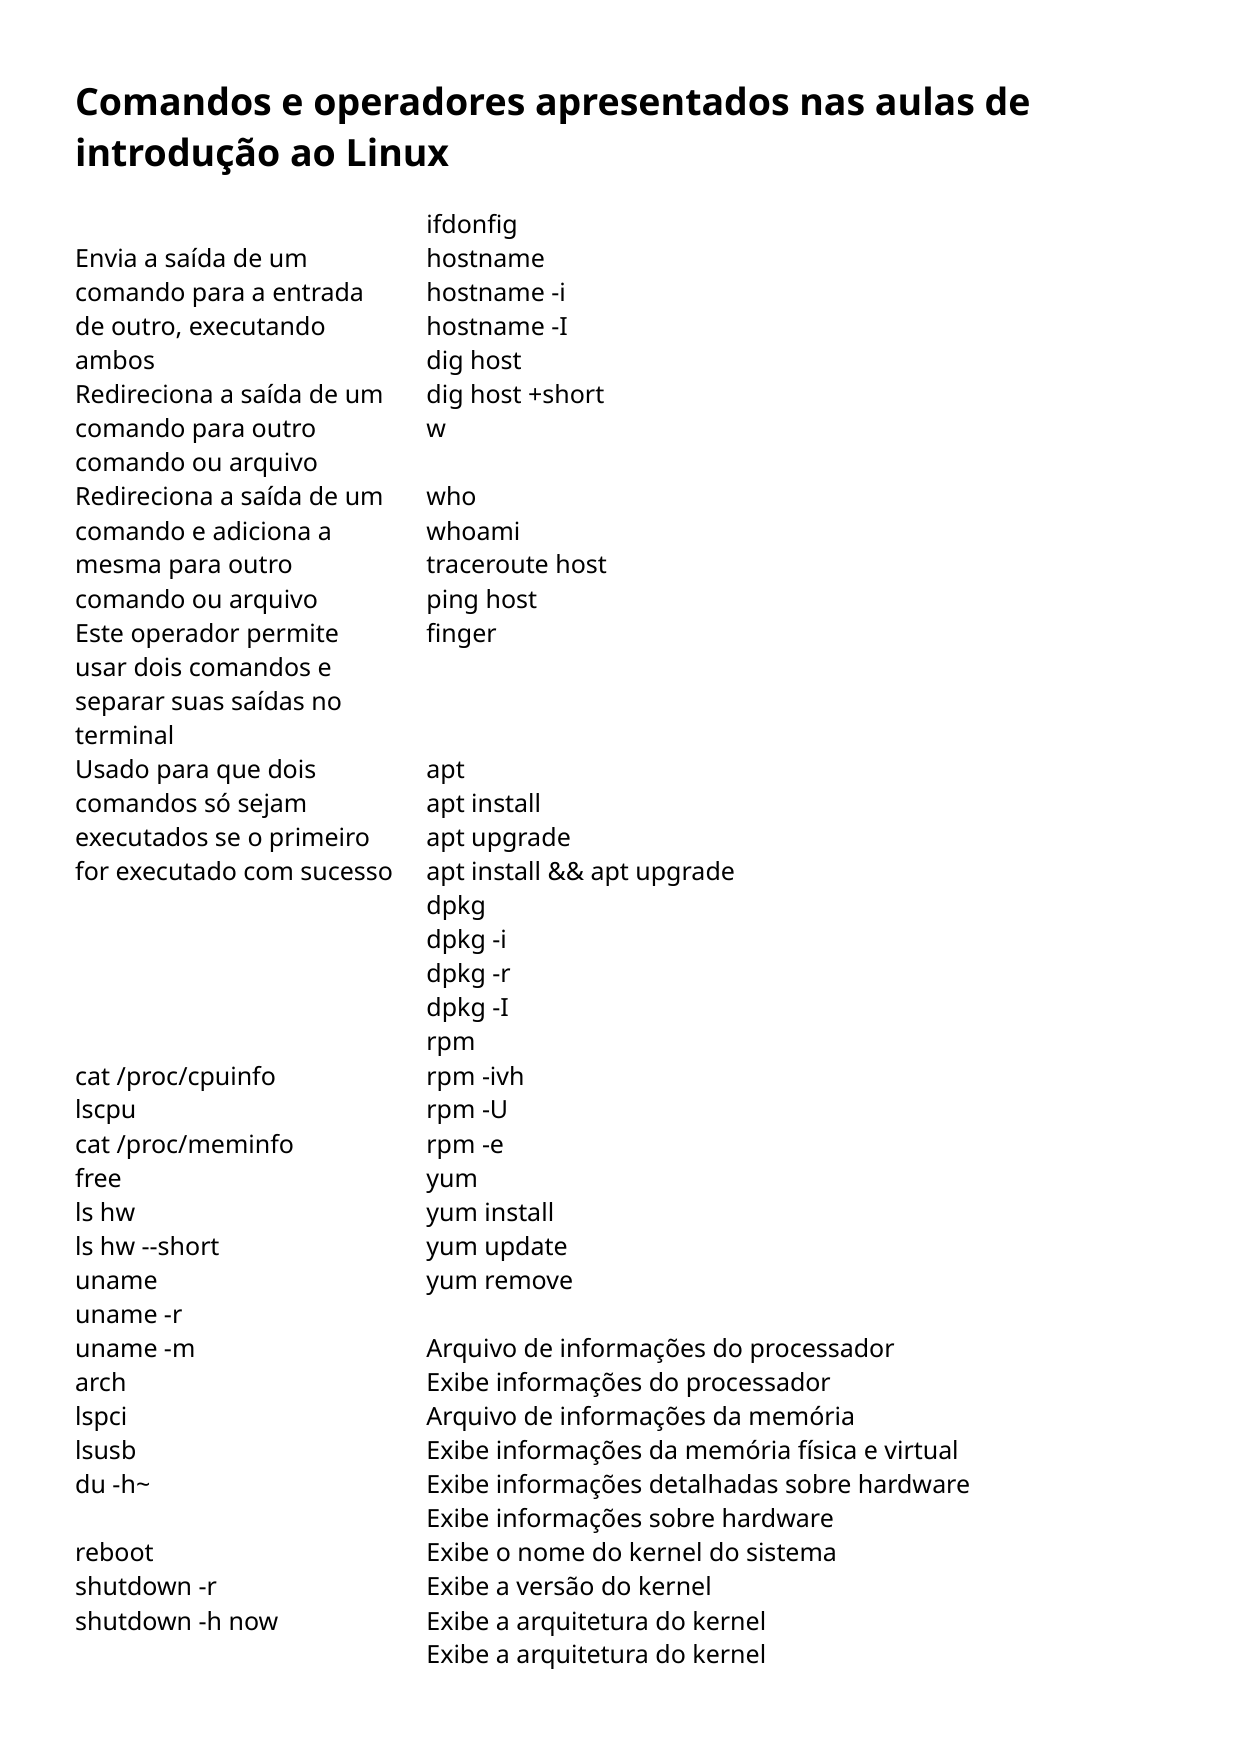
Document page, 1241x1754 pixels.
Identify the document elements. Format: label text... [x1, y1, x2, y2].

text hostname -I [426, 309, 1165, 343]
text traceroute host [426, 547, 1165, 581]
text w [426, 411, 1165, 445]
text Exibe informações da memória física e virtual [426, 1433, 1165, 1467]
text dig host +short [426, 377, 1165, 411]
text uname [75, 1262, 397, 1297]
text Exibe a arquitetura do kernel [426, 1603, 1165, 1637]
text Exibe a arquitetura do kernel [426, 1637, 1165, 1671]
text yum install [426, 1194, 1165, 1228]
text Envia a saída de um comando para a entrada de outro, executando ambos [75, 241, 397, 377]
text cat /proc/meminfo [75, 1126, 397, 1160]
text lspci [75, 1399, 397, 1433]
text yum [426, 1160, 1165, 1194]
text apt [426, 752, 1165, 786]
text Este operador permite usar dois comandos e separar suas saídas no terminal [75, 615, 397, 752]
text Arquivo de informações do processador [426, 1331, 1165, 1365]
text Exibe informações detalhadas sobre hardware [426, 1467, 1165, 1501]
text rpm -U [426, 1092, 1165, 1126]
text lsusb [75, 1433, 397, 1467]
text reboot [75, 1535, 397, 1569]
text rpm -e [426, 1126, 1165, 1160]
text apt install [426, 786, 1165, 820]
text dpkg -r [426, 956, 1165, 990]
text apt install && apt upgrade [426, 854, 1165, 888]
text Exibe a versão do kernel [426, 1569, 1165, 1603]
text who [426, 479, 1165, 513]
text shutdown -r [75, 1569, 397, 1603]
text arch [75, 1365, 397, 1399]
text yum remove [426, 1262, 1165, 1297]
text lscpu [75, 1092, 397, 1126]
text dpkg -i [426, 922, 1165, 956]
text Usado para que dois comandos só sejam executados se o primeiro for executado com sucesso [75, 752, 397, 888]
text ping host [426, 581, 1165, 615]
text Exibe o nome do kernel do sistema [426, 1535, 1165, 1569]
text uname -r [75, 1297, 397, 1331]
text Exibe informações sobre hardware [426, 1501, 1165, 1535]
text finger [426, 615, 1165, 649]
text Redireciona a saída de um comando para outro comando ou arquivo [75, 377, 397, 479]
text ls hw [75, 1194, 397, 1228]
text dpkg [426, 888, 1165, 922]
text whoami [426, 513, 1165, 547]
text ifdonfig [426, 207, 1165, 241]
text du -h~ [75, 1467, 397, 1501]
text Exibe informações do processador [426, 1365, 1165, 1399]
text ls hw --short [75, 1228, 397, 1262]
text yum update [426, 1228, 1165, 1262]
text free [75, 1160, 397, 1194]
text rpm [426, 1024, 1165, 1058]
text uname -m [75, 1331, 397, 1365]
text rpm -ivh [426, 1058, 1165, 1092]
text dpkg -I [426, 990, 1165, 1024]
text dig host [426, 343, 1165, 377]
text hostname [426, 241, 1165, 275]
text hostname -i [426, 275, 1165, 309]
text Redireciona a saída de um comando e adiciona a mesma para outro comando ou arquivo [75, 479, 397, 615]
text cat /proc/cpuinfo [75, 1058, 397, 1092]
text Arquivo de informações da memória [426, 1399, 1165, 1433]
text apt upgrade [426, 820, 1165, 854]
text shutdown -h now [75, 1603, 397, 1637]
